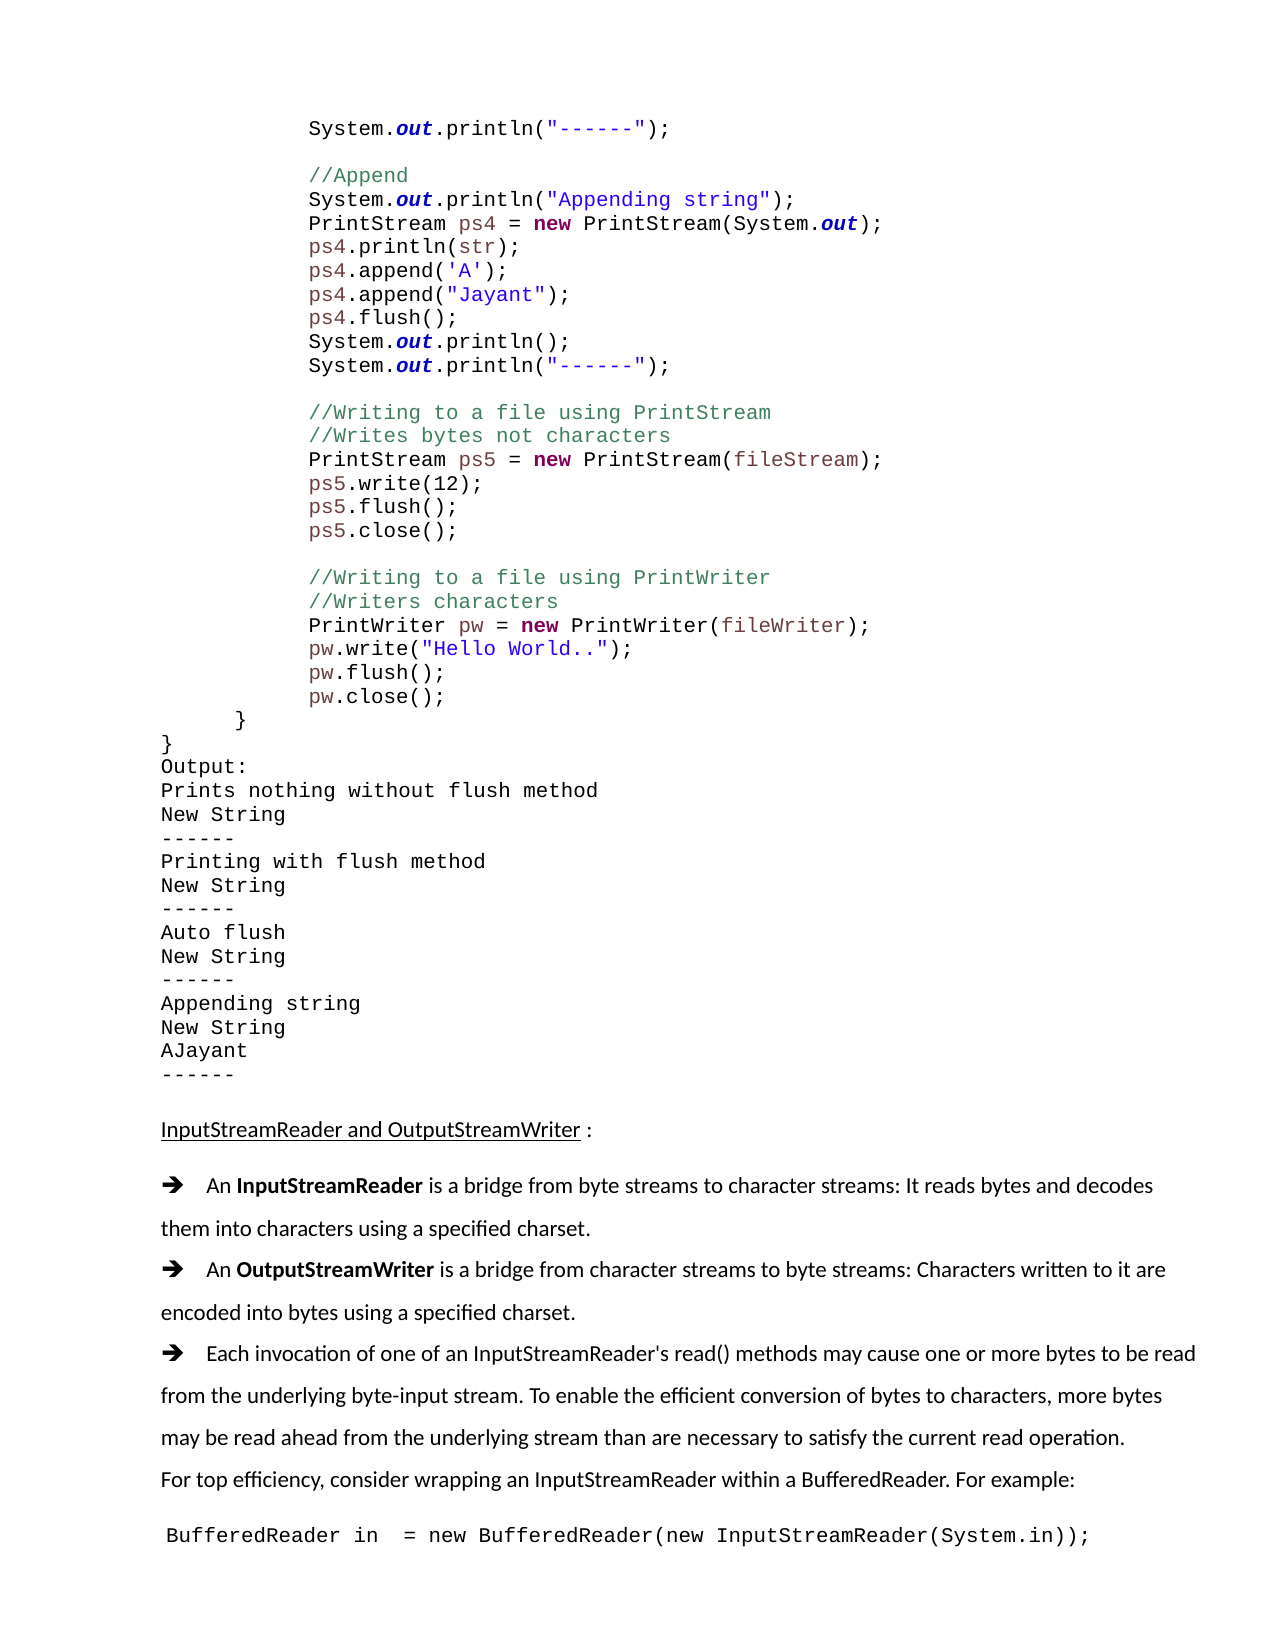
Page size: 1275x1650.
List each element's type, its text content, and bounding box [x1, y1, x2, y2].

list An OutputStreamWriter is a bridge from character streams to byte streams: Characters written to it are encoded into bytes using a specified charset. [161, 1256, 1197, 1326]
text New String [161, 1017, 1197, 1040]
text Printing with flush method [161, 851, 1197, 875]
text pw.flush(); [161, 662, 1197, 686]
text Appending string [161, 993, 1197, 1017]
text ps4.append("Jayant"); [161, 284, 1197, 307]
text //Writing to a file using PrintWriter [161, 567, 1197, 591]
text System.out.println("Appending string"); [161, 189, 1197, 213]
text pw.close(); [161, 686, 1197, 709]
text //Append [161, 165, 1197, 189]
text InputStreamReader and OutputStreamWriter : [161, 1116, 1197, 1144]
text ps4.println(str); [161, 236, 1197, 260]
text AJayant [161, 1040, 1197, 1064]
text For top efficiency, consider wrapping an InputStreamReader within a BufferedReader. For example: [161, 1466, 1197, 1493]
text System.out.println(); [161, 331, 1197, 354]
text //Writers characters [161, 591, 1197, 615]
text New String [161, 875, 1197, 898]
text pw.write("Hello World.."); [161, 638, 1197, 662]
text } [161, 733, 1197, 757]
text BufferedReader in = new BufferedReader(new InputStreamReader(System.in)); [161, 1520, 1197, 1548]
text New String [161, 946, 1197, 969]
text } [161, 709, 1197, 733]
text //Writing to a file using PrintStream [161, 402, 1197, 426]
text ------ [161, 969, 1197, 993]
text ps4.append('A'); [161, 260, 1197, 284]
text Output: [161, 757, 1197, 780]
text PrintWriter pw = new PrintWriter(fileWriter); [161, 615, 1197, 638]
text ps4.flush(); [161, 307, 1197, 331]
text //Writes bytes not characters [161, 426, 1197, 449]
text ------ [161, 898, 1197, 922]
text System.out.println("------"); [161, 354, 1197, 378]
text Auto flush [161, 922, 1197, 946]
text ps5.close(); [161, 520, 1197, 544]
text PrintStream ps4 = new PrintStream(System.out); [161, 213, 1197, 236]
list Each invocation of one of an InputStreamReader's read() methods may cause one or more bytes to be read from the underlying byte-input stream. To enable the efficient conversion of bytes to characters, more bytes may be read ahead from the underlying stream than are necessary to satisfy the current read operation. [161, 1339, 1197, 1452]
text PrintStream ps5 = new PrintStream(fileStream); [161, 449, 1197, 473]
text ps5.flush(); [161, 496, 1197, 520]
text System.out.println("------"); [161, 118, 1197, 142]
text New String [161, 804, 1197, 827]
list An InputStreamReader is a bridge from byte streams to character streams: It reads bytes and decodes them into characters using a specified charset. [161, 1172, 1197, 1242]
text ------ [161, 1064, 1197, 1088]
text ps5.write(12); [161, 473, 1197, 496]
text ------ [161, 827, 1197, 851]
text Prints nothing without flush method [161, 780, 1197, 804]
